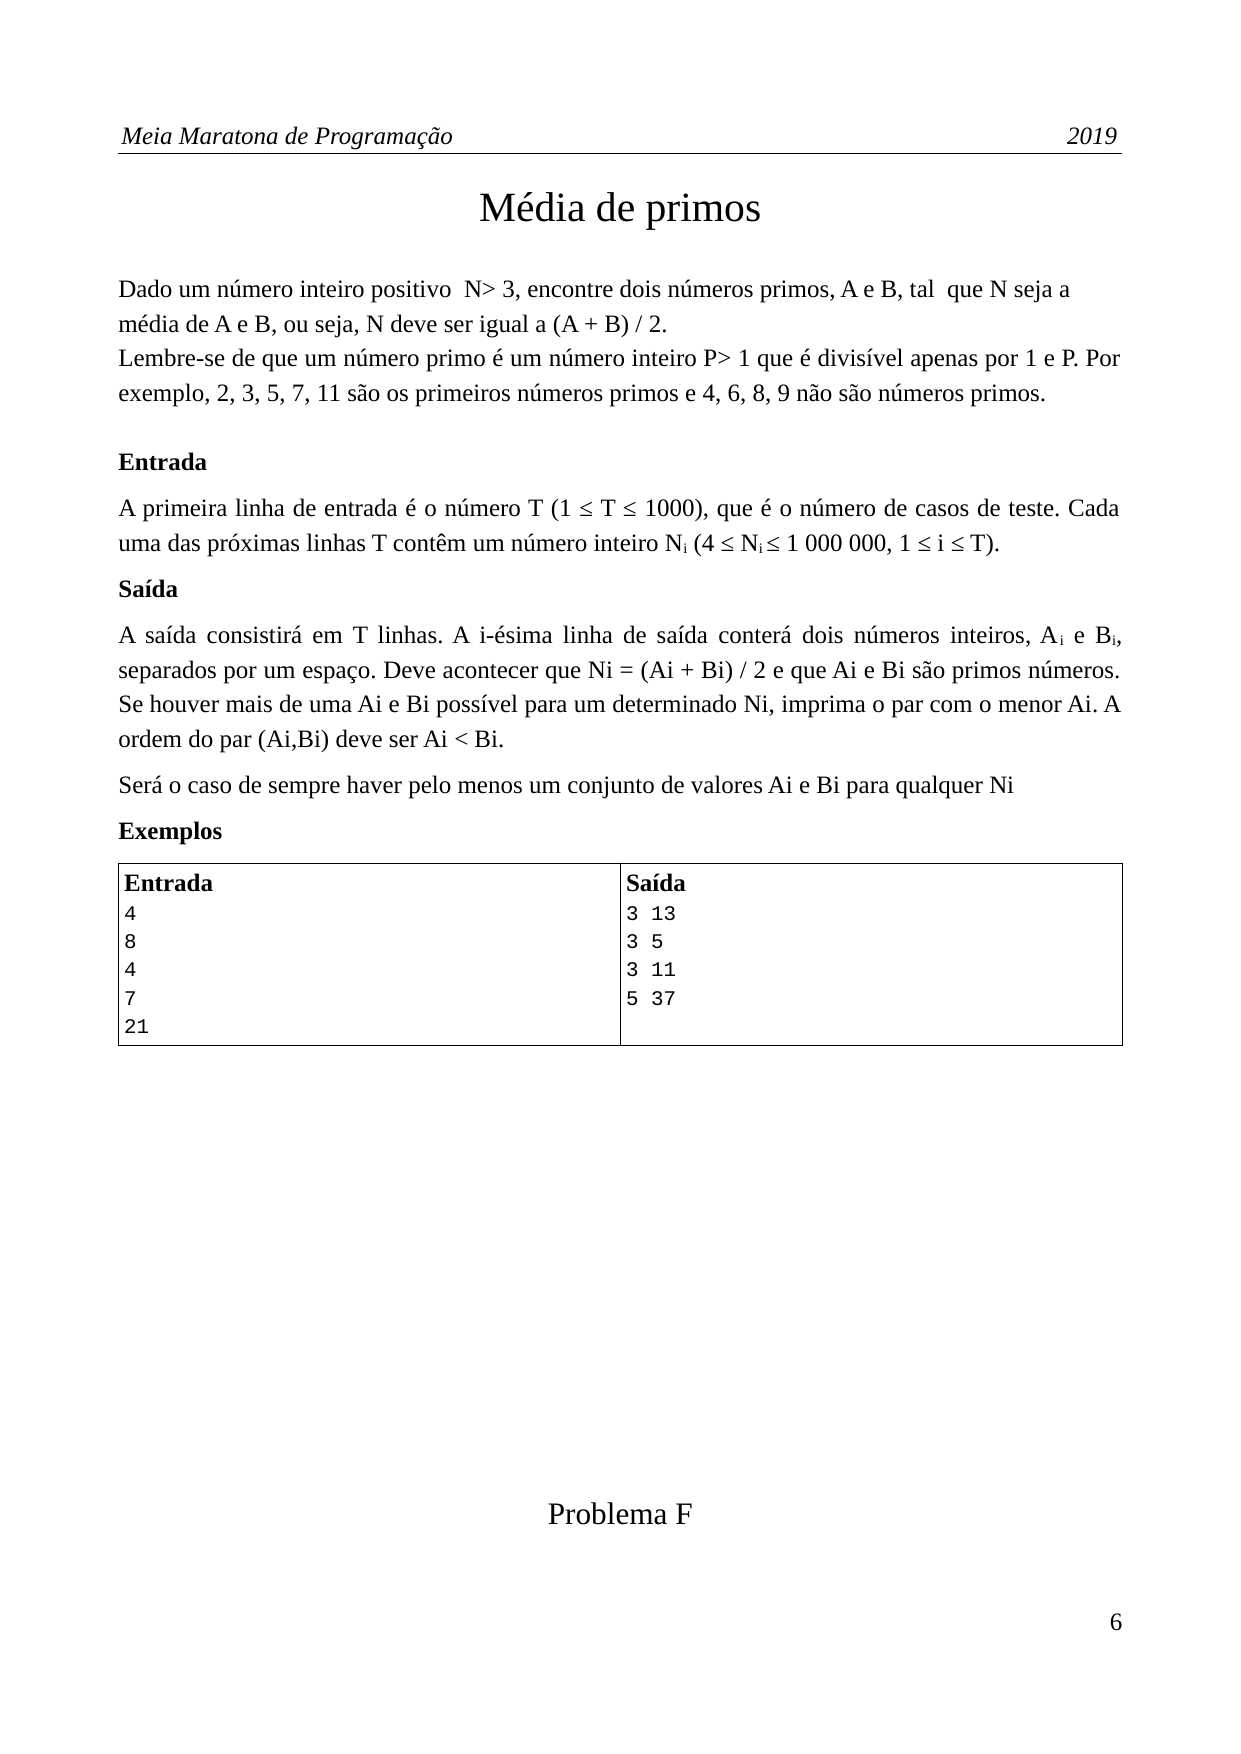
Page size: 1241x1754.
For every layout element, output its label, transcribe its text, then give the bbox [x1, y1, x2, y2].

text Entrada [118, 447, 1122, 476]
text Saída [118, 574, 1122, 603]
text Média de primos [118, 183, 1122, 231]
text A primeira linha de entrada é o número T (1 ≤ T ≤ 1000), que é o número de casos de teste. Cada uma das próximas linhas T contêm um número inteiro Ni (4 ≤ Ni ≤ 1 000 000, 1 ≤ i ≤ T). [118, 493, 1122, 556]
table_header Saída 3 13 3 5 3 11 5 37 [621, 864, 1122, 1045]
text Será o caso de sempre haver pelo menos um conjunto de valores Ai e Bi para qualquer Ni [118, 770, 1122, 799]
text Lembre-se de que um número primo é um número inteiro P> 1 que é divisível apenas por 1 e P. Por exemplo, 2, 3, 5, 7, 11 são os primeiros números primos e 4, 6, 8, 9 não são números primos. [118, 343, 1122, 407]
text A saída consistirá em T linhas. A i-ésima linha de saída conterá dois números inteiros, Ai e Bi, separados por um espaço. Deve acontecer que Ni = (Ai + Bi) / 2 e que Ai e Bi são primos números. Se houver mais de uma Ai e Bi possível para um determinado Ni, imprima o par com o menor Ai. A ordem do par (Ai,Bi) deve ser Ai < Bi. [118, 620, 1122, 752]
table_header Entrada 4 8 4 7 21 [119, 864, 620, 1045]
text Exemplos [118, 816, 1122, 845]
text Dado um número inteiro positivo N> 3, encontre dois números primos, A e B, tal que N seja a média de A e B, ou seja, N deve ser igual a (A + B) / 2. [118, 274, 1122, 338]
text Problema F [118, 1495, 1122, 1531]
